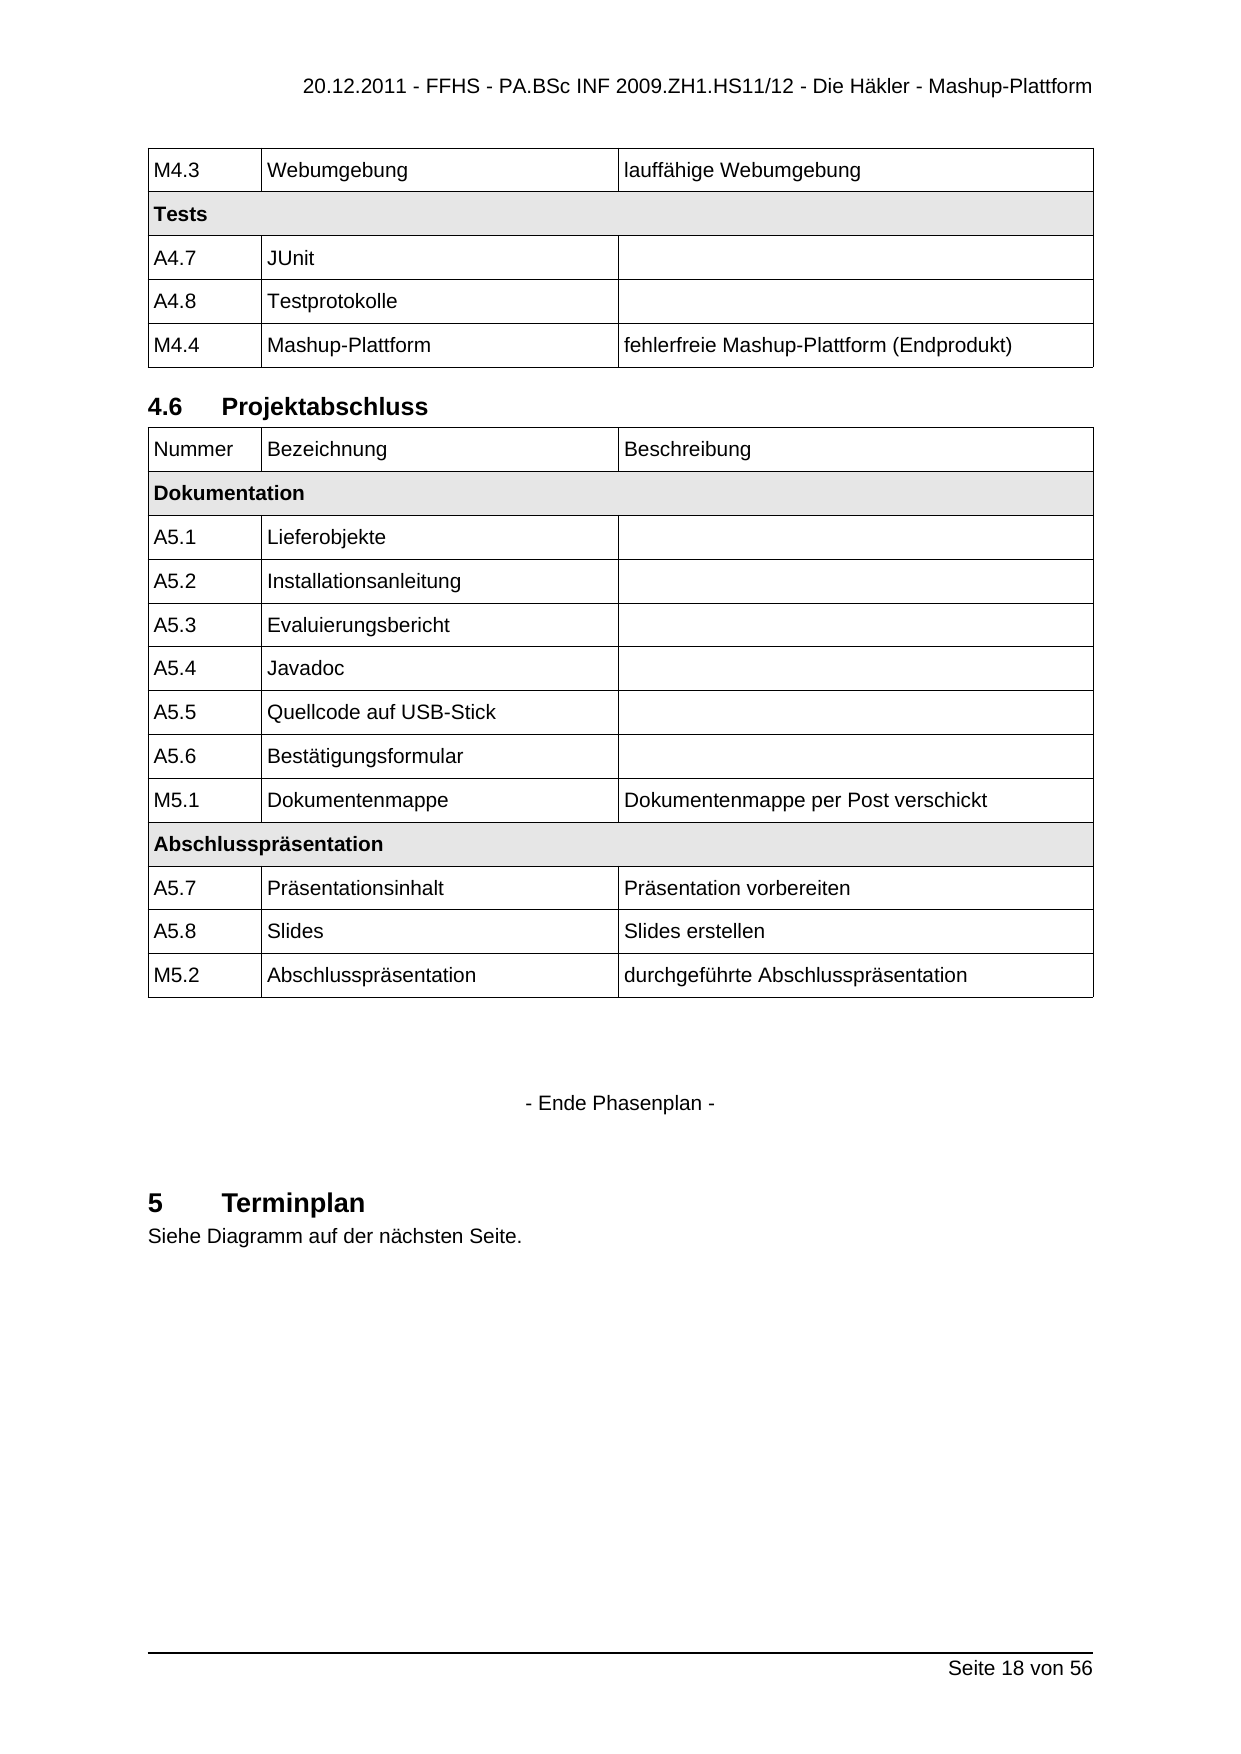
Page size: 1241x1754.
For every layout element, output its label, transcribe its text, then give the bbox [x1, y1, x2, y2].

table_cell lauffähige Webumgebung [619, 149, 1093, 191]
table_cell [619, 647, 1093, 690]
table_cell A5.1 [149, 516, 261, 558]
table_cell durchgeführte Abschlusspräsentation [619, 954, 1093, 997]
table_cell [619, 735, 1093, 778]
table_header Nummer [149, 428, 261, 471]
table_cell [619, 604, 1093, 646]
table_cell [619, 280, 1093, 323]
table_cell Testprotokolle [262, 280, 618, 323]
table_cell Slides [262, 910, 618, 953]
table_cell A5.3 [149, 604, 261, 646]
table_header Bezeichnung [262, 428, 618, 471]
subtitle Projektabschluss [148, 392, 1093, 421]
table_cell A5.6 [149, 735, 261, 778]
table_cell Quellcode auf USB-Stick [262, 691, 618, 734]
table_cell Lieferobjekte [262, 516, 618, 558]
table_header Beschreibung [619, 428, 1093, 471]
table_cell fehlerfreie Mashup-Plattform (Endprodukt) [619, 324, 1093, 367]
table_cell [619, 516, 1093, 558]
table_cell Abschlusspräsentation [149, 823, 1093, 866]
table_cell Bestätigungsformular [262, 735, 618, 778]
table_cell [619, 236, 1093, 279]
table_cell Präsentation vorbereiten [619, 867, 1093, 909]
table_cell Mashup-Plattform [262, 324, 618, 367]
table_cell A5.8 [149, 910, 261, 953]
table_cell M4.3 [149, 149, 261, 191]
table_cell M4.4 [149, 324, 261, 367]
table_cell Slides erstellen [619, 910, 1093, 953]
text Siehe Diagramm auf der nächsten Seite. [148, 1224, 1093, 1248]
table_cell A5.5 [149, 691, 261, 734]
table_cell Dokumentenmappe per Post verschickt [619, 779, 1093, 822]
table_cell Präsentationsinhalt [262, 867, 618, 909]
table_cell Webumgebung [262, 149, 618, 191]
table_cell A4.7 [149, 236, 261, 279]
table_cell Tests [149, 192, 1093, 235]
table_cell Dokumentenmappe [262, 779, 618, 822]
table_cell Evaluierungsbericht [262, 604, 618, 646]
table_cell [619, 691, 1093, 734]
subtitle Terminplan [148, 1187, 1093, 1218]
table_cell Abschlusspräsentation [262, 954, 618, 997]
table_cell [619, 560, 1093, 602]
table_cell Javadoc [262, 647, 618, 690]
table_cell JUnit [262, 236, 618, 279]
table_cell Dokumentation [149, 472, 1093, 515]
table_cell M5.2 [149, 954, 261, 997]
table_cell A5.2 [149, 560, 261, 602]
table_cell A5.7 [149, 867, 261, 909]
table_cell M5.1 [149, 779, 261, 822]
table_cell A5.4 [149, 647, 261, 690]
table_cell Installationsanleitung [262, 560, 618, 602]
text - Ende Phasenplan - [148, 1091, 1093, 1115]
table_cell A4.8 [149, 280, 261, 323]
